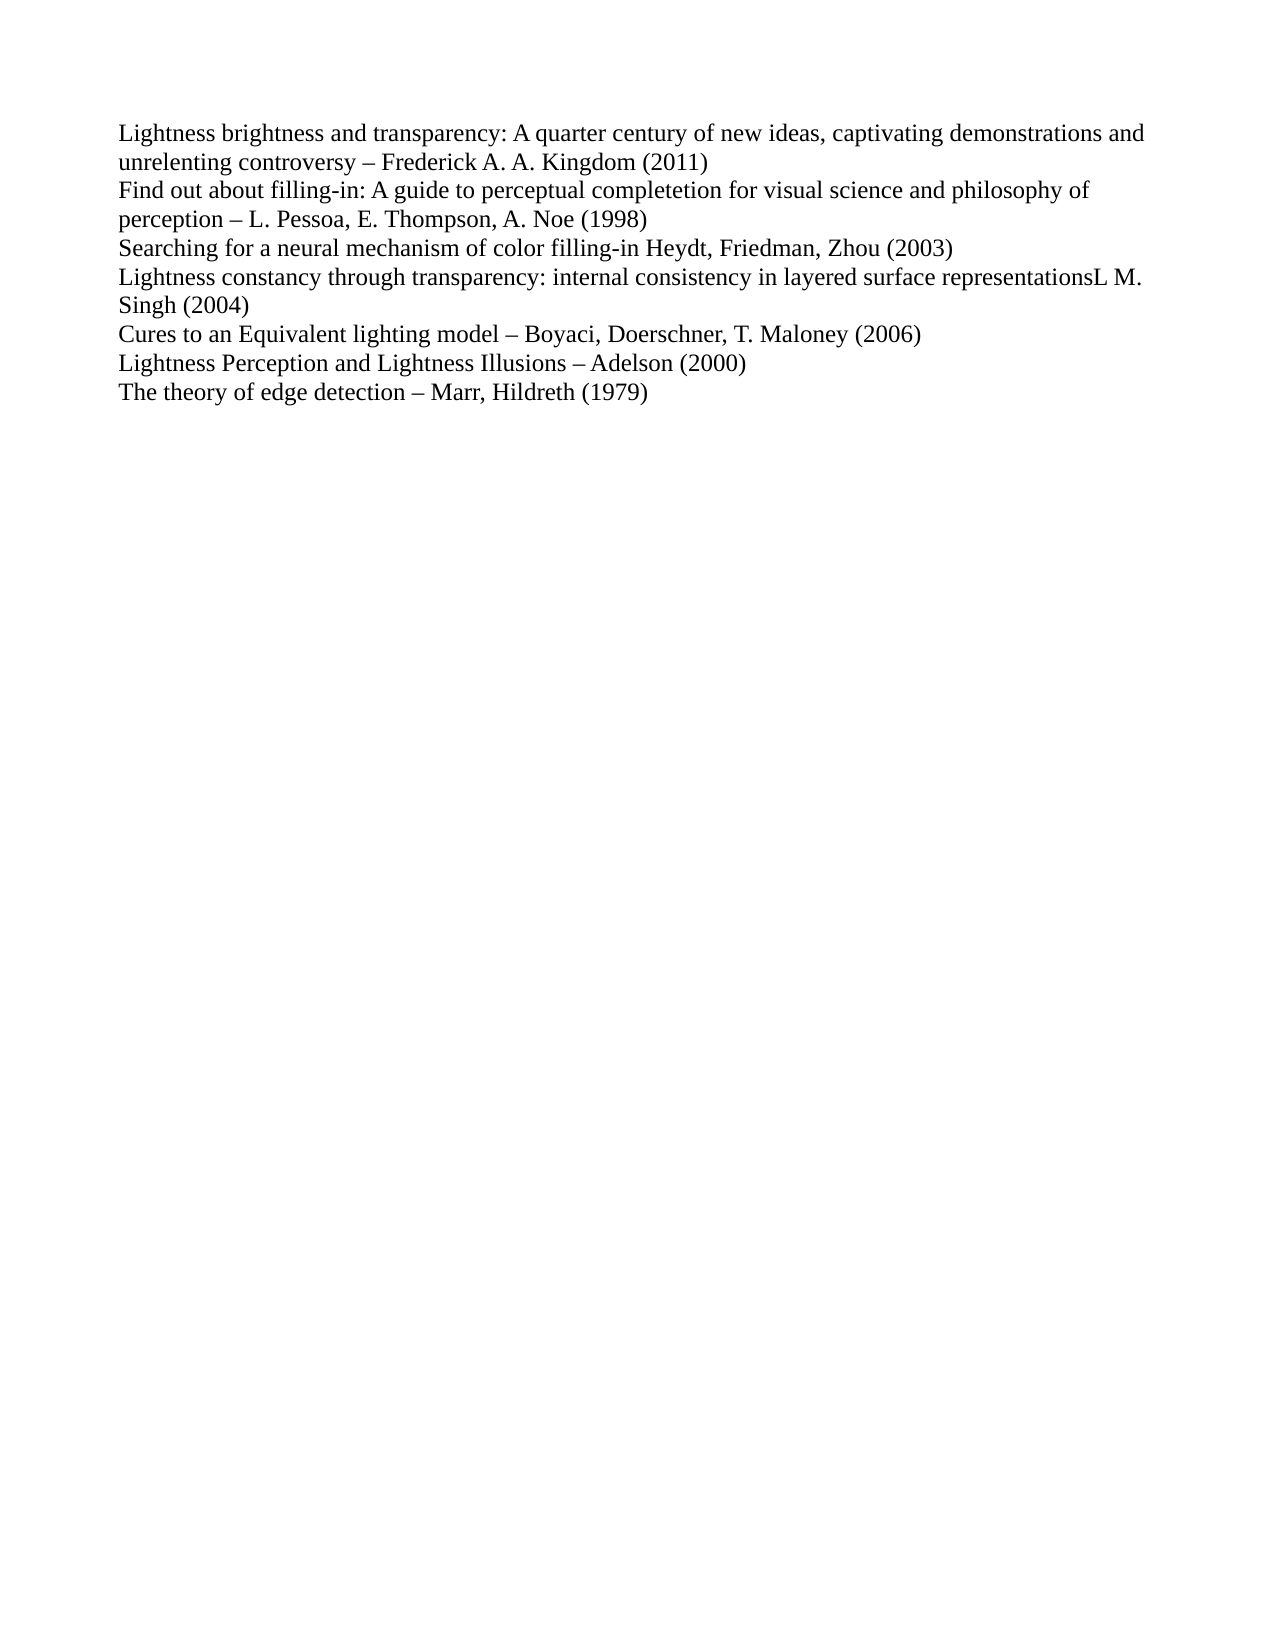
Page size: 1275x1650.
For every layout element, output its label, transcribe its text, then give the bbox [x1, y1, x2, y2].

text Cures to an Equivalent lighting model – Boyaci, Doerschner, T. Maloney (2006) [118, 319, 1157, 348]
text Searching for a neural mechanism of color filling-in Heydt, Friedman, Zhou (2003) [118, 233, 1157, 262]
text Find out about filling-in: A guide to perceptual completetion for visual science and philosophy of perception – L. Pessoa, E. Thompson, A. Noe (1998) [118, 176, 1157, 233]
text Lightness brightness and transparency: A quarter century of new ideas, captivating demonstrations and unrelenting controversy – Frederick A. A. Kingdom (2011) [118, 118, 1157, 176]
text Lightness Perception and Lightness Illusions – Adelson (2000) [118, 348, 1157, 377]
text The theory of edge detection – Marr, Hildreth (1979) [118, 377, 1157, 406]
text Lightness constancy through transparency: internal consistency in layered surface representationsL M. Singh (2004) [118, 262, 1157, 319]
